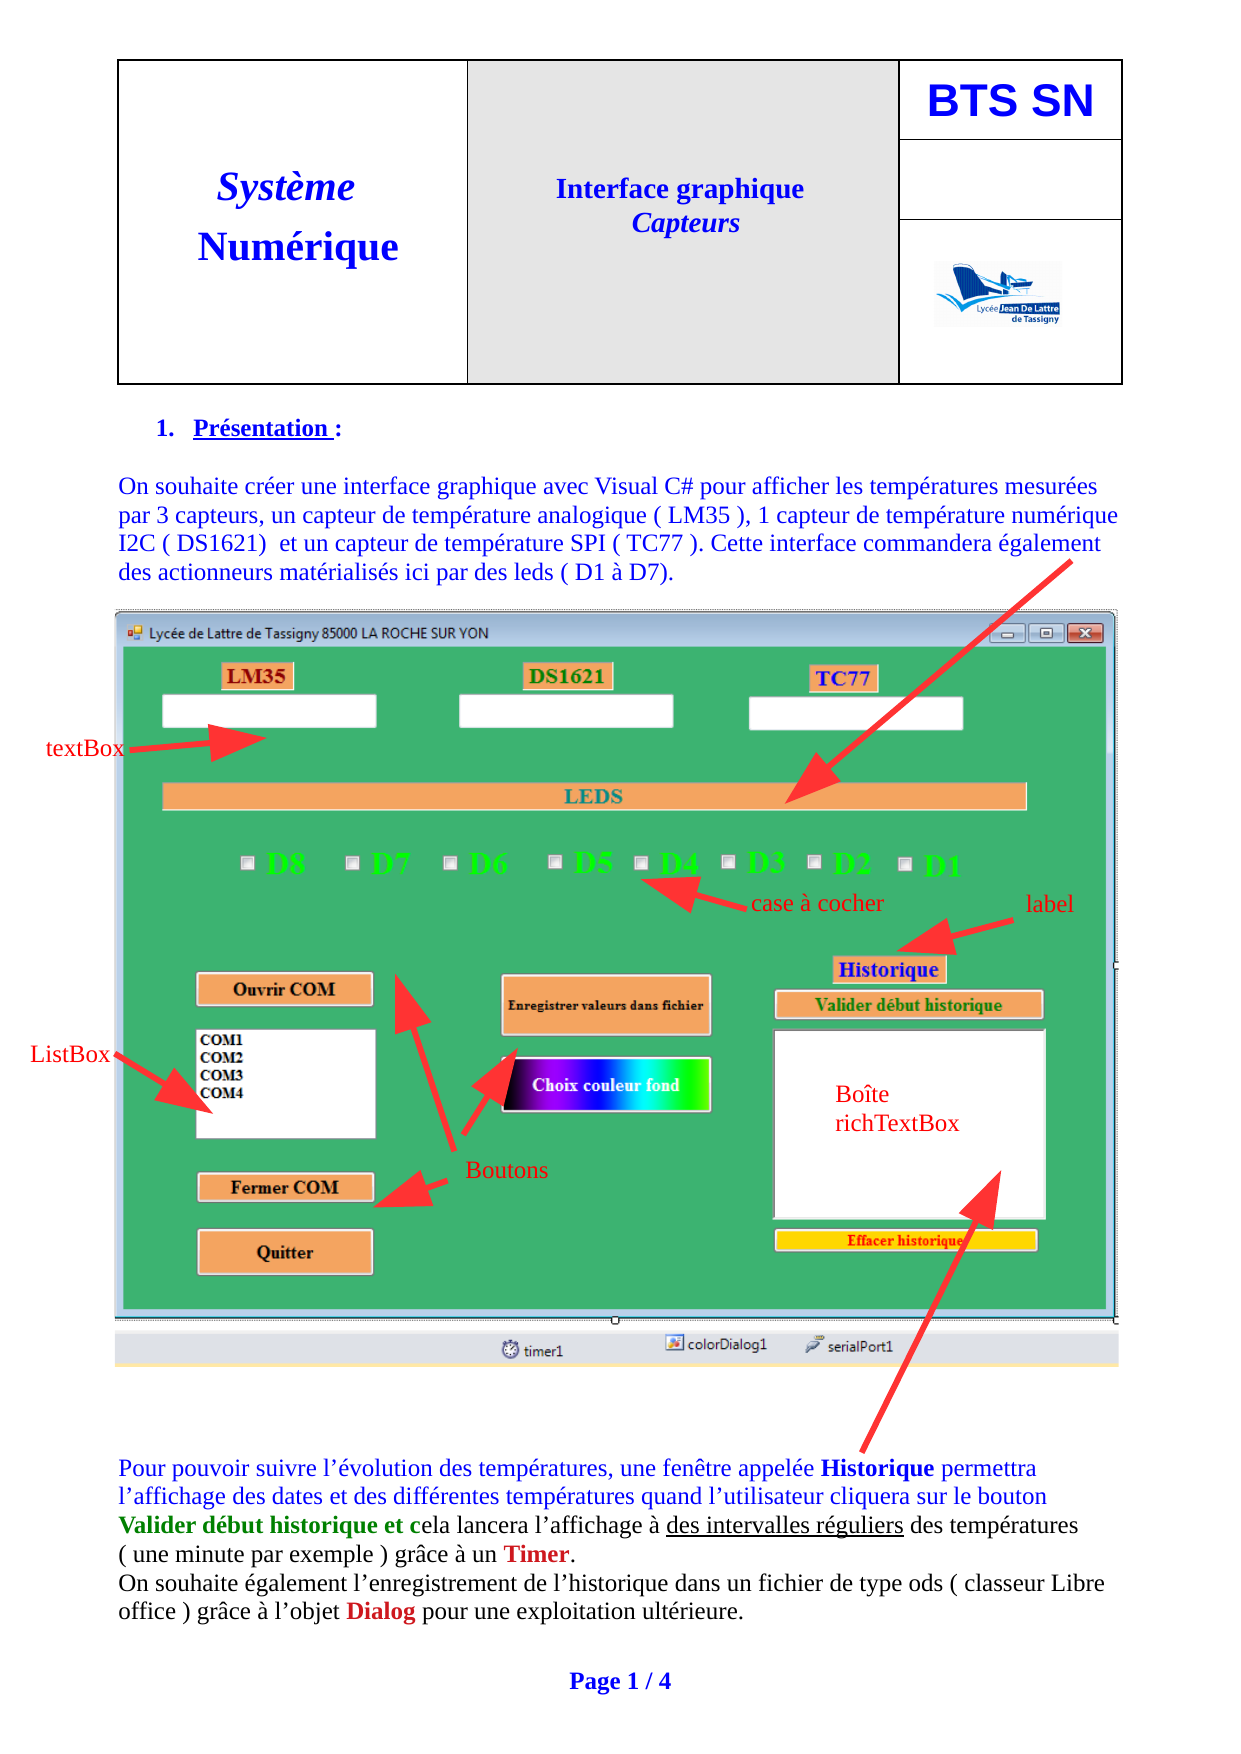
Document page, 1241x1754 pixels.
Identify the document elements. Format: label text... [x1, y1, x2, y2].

table_cell [900, 140, 1121, 219]
table_header BTS SN [900, 61, 1121, 139]
text On souhaite également l’enregistrement de l’historique dans un fichier de type ods ( classeur Libre office ) grâce à l’objet Dialog pour une exploitation ultérieure. [118, 1568, 1122, 1625]
text ( une minute par exemple ) grâce à un Timer. [118, 1539, 1122, 1568]
table_header Interface graphique Capteurs [468, 61, 898, 383]
list Présentation : [156, 413, 1122, 471]
text Pour pouvoir suivre l’évolution des températures, une fenêtre appelée Historique permettra l’affichage des dates et des différentes températures quand l’utilisateur cliquera sur le bouton Valider début historique et cela lancera l’affichage à des intervalles réguliers des températures [118, 1453, 1122, 1539]
picture [114, 609, 1119, 1367]
picture [933, 261, 1063, 327]
table_cell [900, 220, 1121, 383]
text On souhaite créer une interface graphique avec Visual C# pour afficher les températures mesurées par 3 capteurs, un capteur de température analogique ( LM35 ), 1 capteur de température numérique I2C ( DS1621) et un capteur de température SPI ( TC77 ). Cette interface commandera également des actionneurs matérialisés ici par des leds ( D1 à D7). [118, 471, 1122, 586]
table_header Système Numérique [119, 61, 467, 383]
